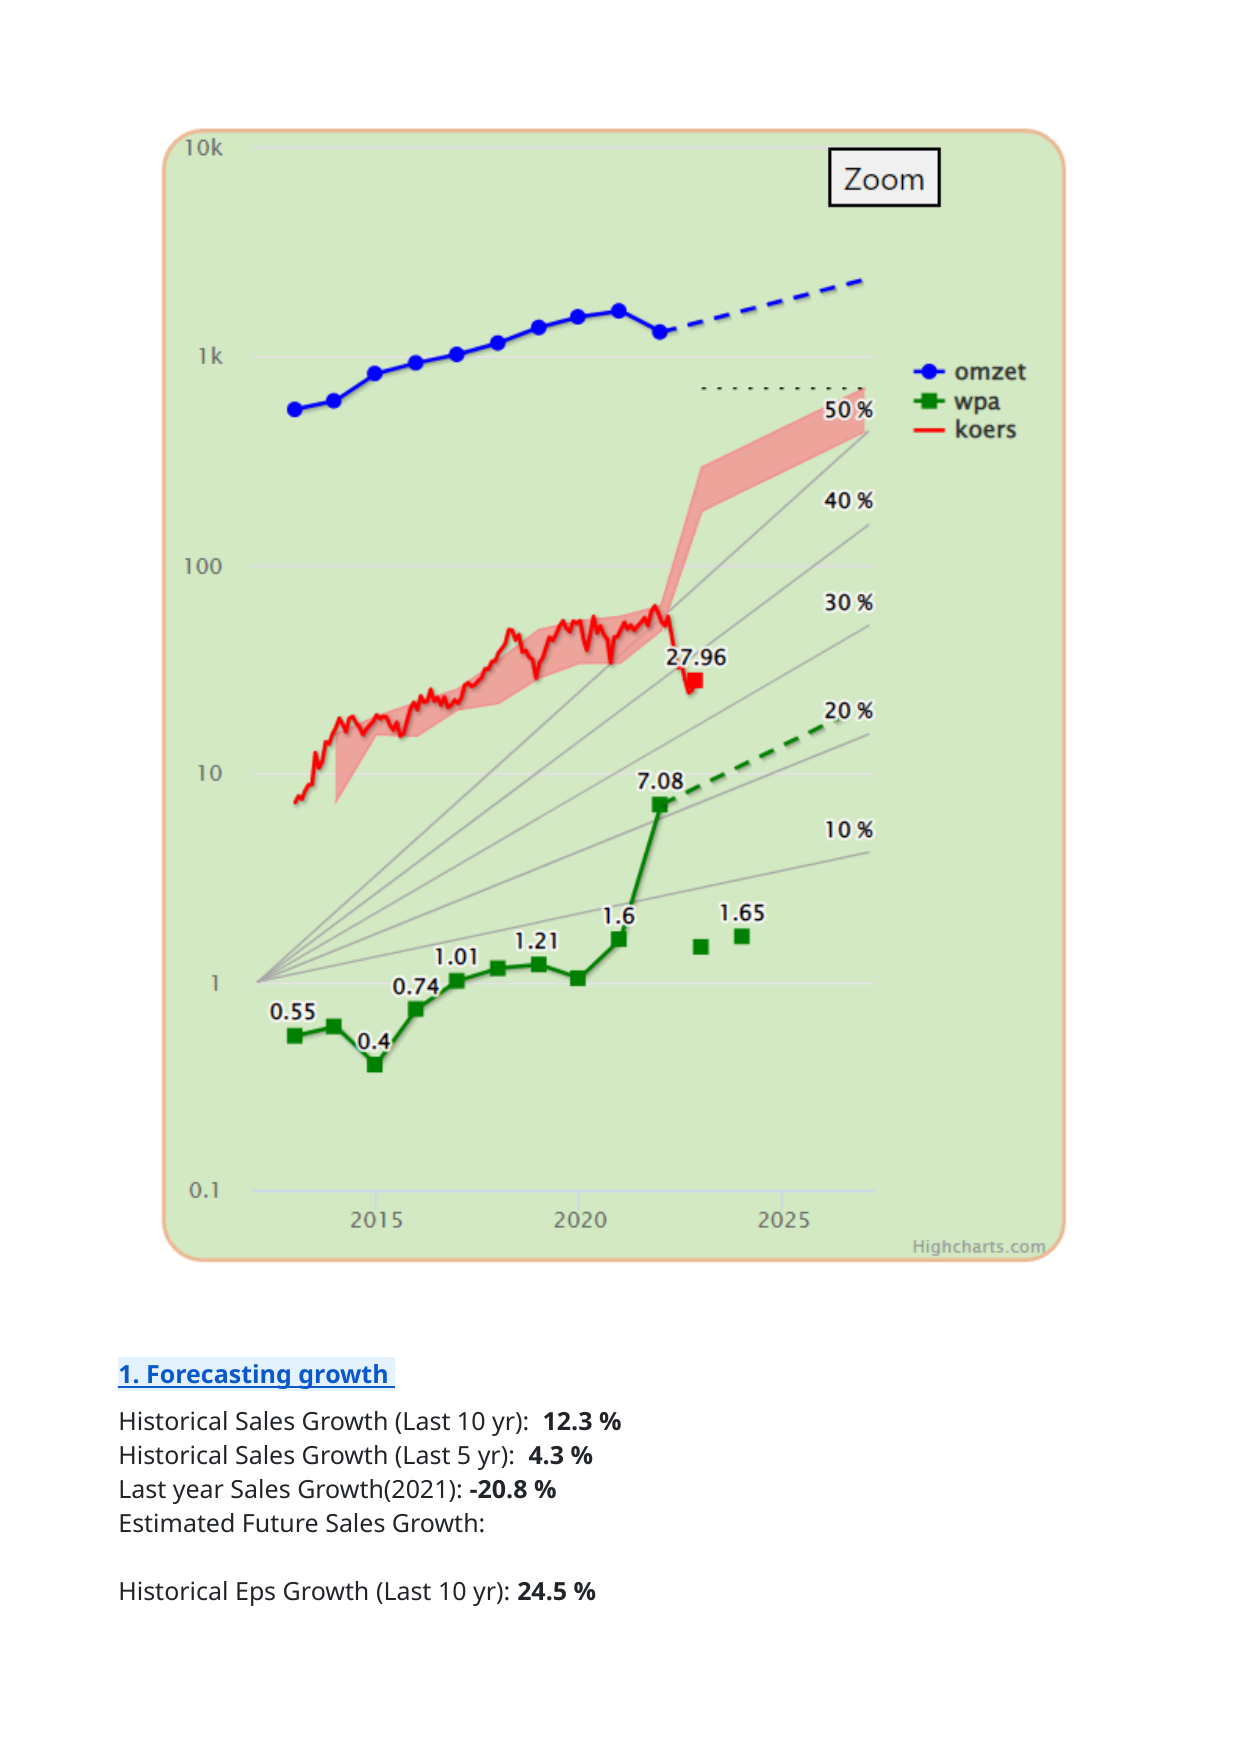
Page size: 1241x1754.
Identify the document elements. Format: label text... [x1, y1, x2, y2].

text Historical Sales Growth (Last 10 yr): 12.3 % Historical Sales Growth (Last 5 yr): 4.3 % Last year Sales Growth(2021): -20.8 % Estimated Future Sales Growth: Historical Eps Growth (Last 10 yr): 24.5 % [118, 1403, 1122, 1608]
subtitle 1. Forecasting growth [118, 1357, 1122, 1391]
